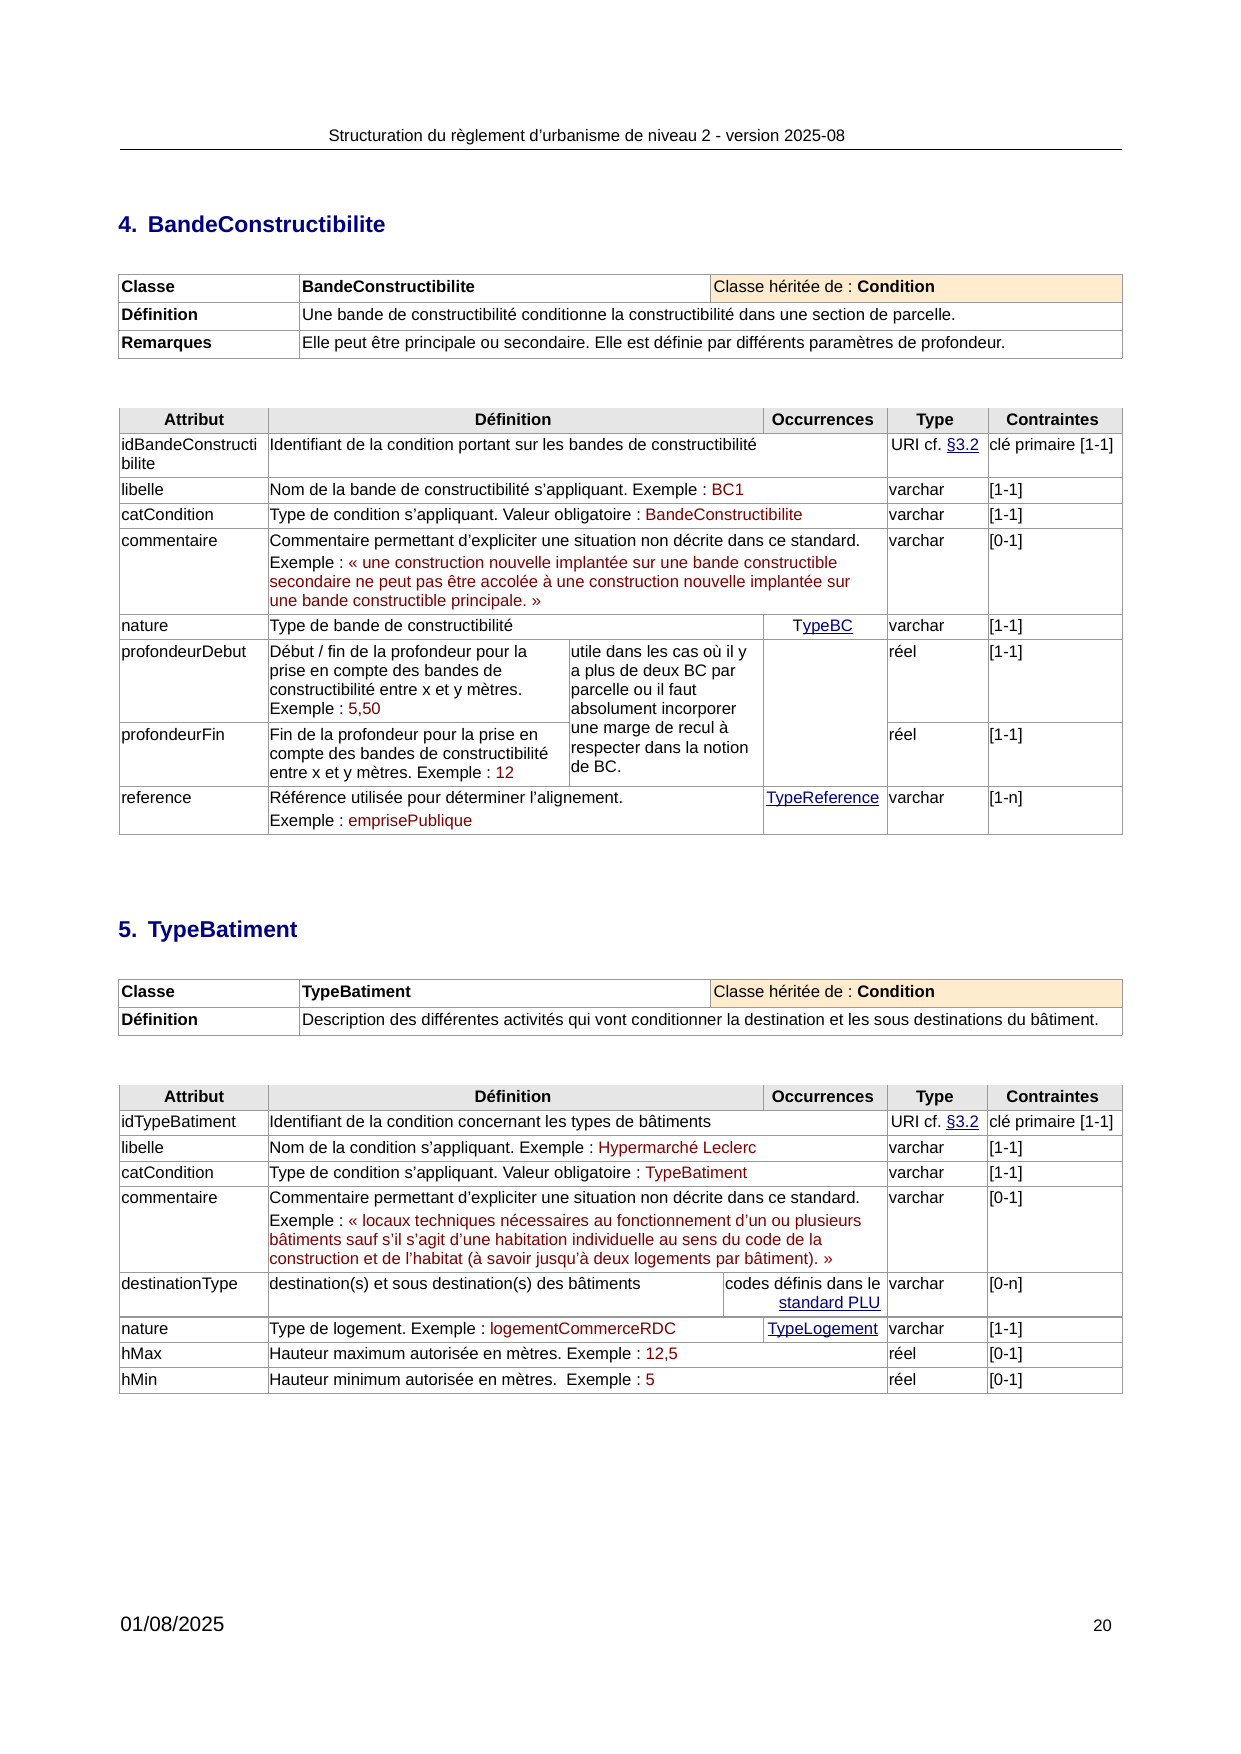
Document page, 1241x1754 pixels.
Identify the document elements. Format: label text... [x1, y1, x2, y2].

table_cell varchar [888, 1318, 987, 1342]
table_cell [1-1] [989, 640, 1122, 722]
table_cell varchar [888, 529, 988, 614]
table_cell varchar [888, 615, 988, 639]
table_cell [0-1] [989, 529, 1122, 614]
table_cell libelle [120, 478, 268, 503]
table_cell Type de condition s’appliquant. Valeur obligatoire : BandeConstructibilite [269, 504, 887, 528]
table_cell utile dans les cas où il y a plus de deux BC par parcelle ou il faut absolument incorporer une marge de recul à respecter dans la notion de BC. [570, 640, 763, 786]
table_cell Fin de la profondeur pour la prise en compte des bandes de constructibilité entre x et y mètres. Exemple : 12 [269, 723, 569, 786]
table_cell catCondition [120, 504, 268, 528]
table_cell Hauteur minimum autorisée en mètres. Exemple : 5 [269, 1368, 887, 1393]
table_cell [1-n] [989, 787, 1122, 833]
table_cell Type de logement. Exemple : logementCommerceRDC [269, 1318, 763, 1342]
table_header Type [888, 1085, 987, 1110]
table_header Attribut [120, 1085, 268, 1110]
table_cell [764, 640, 887, 786]
table_cell Elle peut être principale ou secondaire. Elle est définie par différents paramètres de profondeur. [300, 331, 1122, 358]
table_cell Une bande de constructibilité conditionne la constructibilité dans une section de parcelle. [300, 303, 1122, 330]
table_header BandeConstructibilite [300, 275, 710, 302]
table_cell [0-1] [988, 1187, 1122, 1272]
table_cell [0-1] [988, 1368, 1122, 1393]
table_cell TypeLogement [764, 1318, 887, 1342]
table_cell catCondition [120, 1162, 268, 1186]
table_cell Remarques [119, 331, 299, 358]
table_cell [1-1] [988, 1136, 1122, 1161]
table_header Type [888, 408, 988, 433]
table_cell Type de condition s’appliquant. Valeur obligatoire : TypeBatiment [269, 1162, 887, 1186]
table_header Classe héritée de : Condition [711, 980, 1122, 1007]
table_cell [1-1] [988, 1318, 1122, 1342]
table_header Contraintes [989, 408, 1122, 433]
table_cell Définition [119, 303, 299, 330]
table_cell varchar [888, 1136, 987, 1161]
table_cell destination(s) et sous destination(s) des bâtiments [269, 1273, 723, 1316]
table_cell varchar [888, 478, 988, 503]
table_cell Identifiant de la condition concernant les types de bâtiments [269, 1111, 887, 1135]
table_cell TypeReference [764, 787, 887, 833]
subtitle TypeBatiment [118, 916, 1122, 942]
table_cell hMax [120, 1343, 268, 1367]
table_cell Type de bande de constructibilité [269, 615, 763, 639]
table_cell varchar [888, 1273, 987, 1316]
table_cell [1-1] [989, 504, 1122, 528]
table_cell Commentaire permettant d’expliciter une situation non décrite dans ce standard. Exemple : « locaux techniques nécessaires au fonctionnement d’un ou plusieurs bâtiments sauf s’il s’agit d’une habitation individuelle au sens du code de la construction et de l’habitat (à savoir jusqu’à deux logements par bâtiment). » [269, 1187, 887, 1272]
table_cell URI cf. §3.2 [888, 1111, 987, 1135]
table_cell idTypeBatiment [120, 1111, 268, 1135]
table_header Classe [119, 980, 299, 1007]
table_header Définition [269, 1085, 763, 1110]
table_cell idBandeConstructibilite [120, 434, 268, 477]
table_cell Nom de la bande de constructibilité s’appliquant. Exemple : BC1 [269, 478, 887, 503]
subtitle BandeConstructibilite [118, 211, 1122, 237]
table_cell URI cf. §3.2 [888, 434, 988, 477]
table_cell réel [888, 640, 988, 722]
table_header Occurrences [764, 408, 887, 433]
table_header Contraintes [988, 1085, 1122, 1110]
table_cell [1-1] [989, 723, 1122, 786]
table_cell TypeBC [764, 615, 887, 639]
table_cell profondeurDebut [120, 640, 268, 722]
table_cell ‍commentaire [120, 1187, 268, 1272]
table_header Occurrences [764, 1085, 887, 1110]
table_cell clé primaire [1-1] [988, 1111, 1122, 1135]
table_cell Identifiant de la condition portant sur les bandes de constructibilité [269, 434, 887, 477]
table_cell Commentaire permettant d’expliciter une situation non décrite dans ce standard. Exemple : « une construction nouvelle implantée sur une bande constructible secondaire ne peut pas être accolée à une construction nouvelle implantée sur une bande constructible principale. » [269, 529, 887, 614]
table_cell nature [120, 1318, 268, 1342]
table_cell Référence utilisée pour déterminer l’alignement. Exemple : emprisePublique [269, 787, 763, 833]
table_cell nature [120, 615, 268, 639]
table_header Attribut [120, 408, 268, 433]
table_cell Définition [119, 1008, 299, 1035]
table_cell libelle [120, 1136, 268, 1161]
table_cell Début / fin de la profondeur pour la prise en compte des bandes de constructibilité entre x et y mètres. Exemple : 5,50 [269, 640, 569, 722]
table_cell destinationType [120, 1273, 268, 1316]
table_cell Nom de la condition s’appliquant. Exemple : Hypermarché Leclerc [269, 1136, 887, 1161]
table_cell hMin [120, 1368, 268, 1393]
table_header Définition [269, 408, 763, 433]
table_cell réel [888, 1343, 987, 1367]
table_cell Hauteur maximum autorisée en mètres. Exemple : 12,5 [269, 1343, 887, 1367]
table_cell réel [888, 1368, 987, 1393]
table_cell réel [888, 723, 988, 786]
table_cell ‍commentaire [120, 529, 268, 614]
table_cell varchar [888, 504, 988, 528]
table_cell varchar [888, 787, 988, 833]
table_cell [0-1] [988, 1343, 1122, 1367]
table_header TypeBatiment [300, 980, 710, 1007]
table_cell [1-1] [989, 478, 1122, 503]
table_cell varchar [888, 1187, 987, 1272]
table_cell [0-n] [988, 1273, 1122, 1316]
table_cell profondeurFin [120, 723, 268, 786]
table_header Classe [119, 275, 299, 302]
table_cell varchar [888, 1162, 987, 1186]
table_cell clé primaire [1-1] [989, 434, 1122, 477]
table_cell [1-1] [988, 1162, 1122, 1186]
table_cell [1-1] [989, 615, 1122, 639]
table_cell Description des différentes activités qui vont conditionner la destination et les sous destinations du bâtiment. [300, 1008, 1122, 1035]
table_header Classe héritée de : Condition [711, 275, 1122, 302]
table_cell reference [120, 787, 268, 833]
table_cell codes définis dans le standard PLU [724, 1273, 887, 1316]
